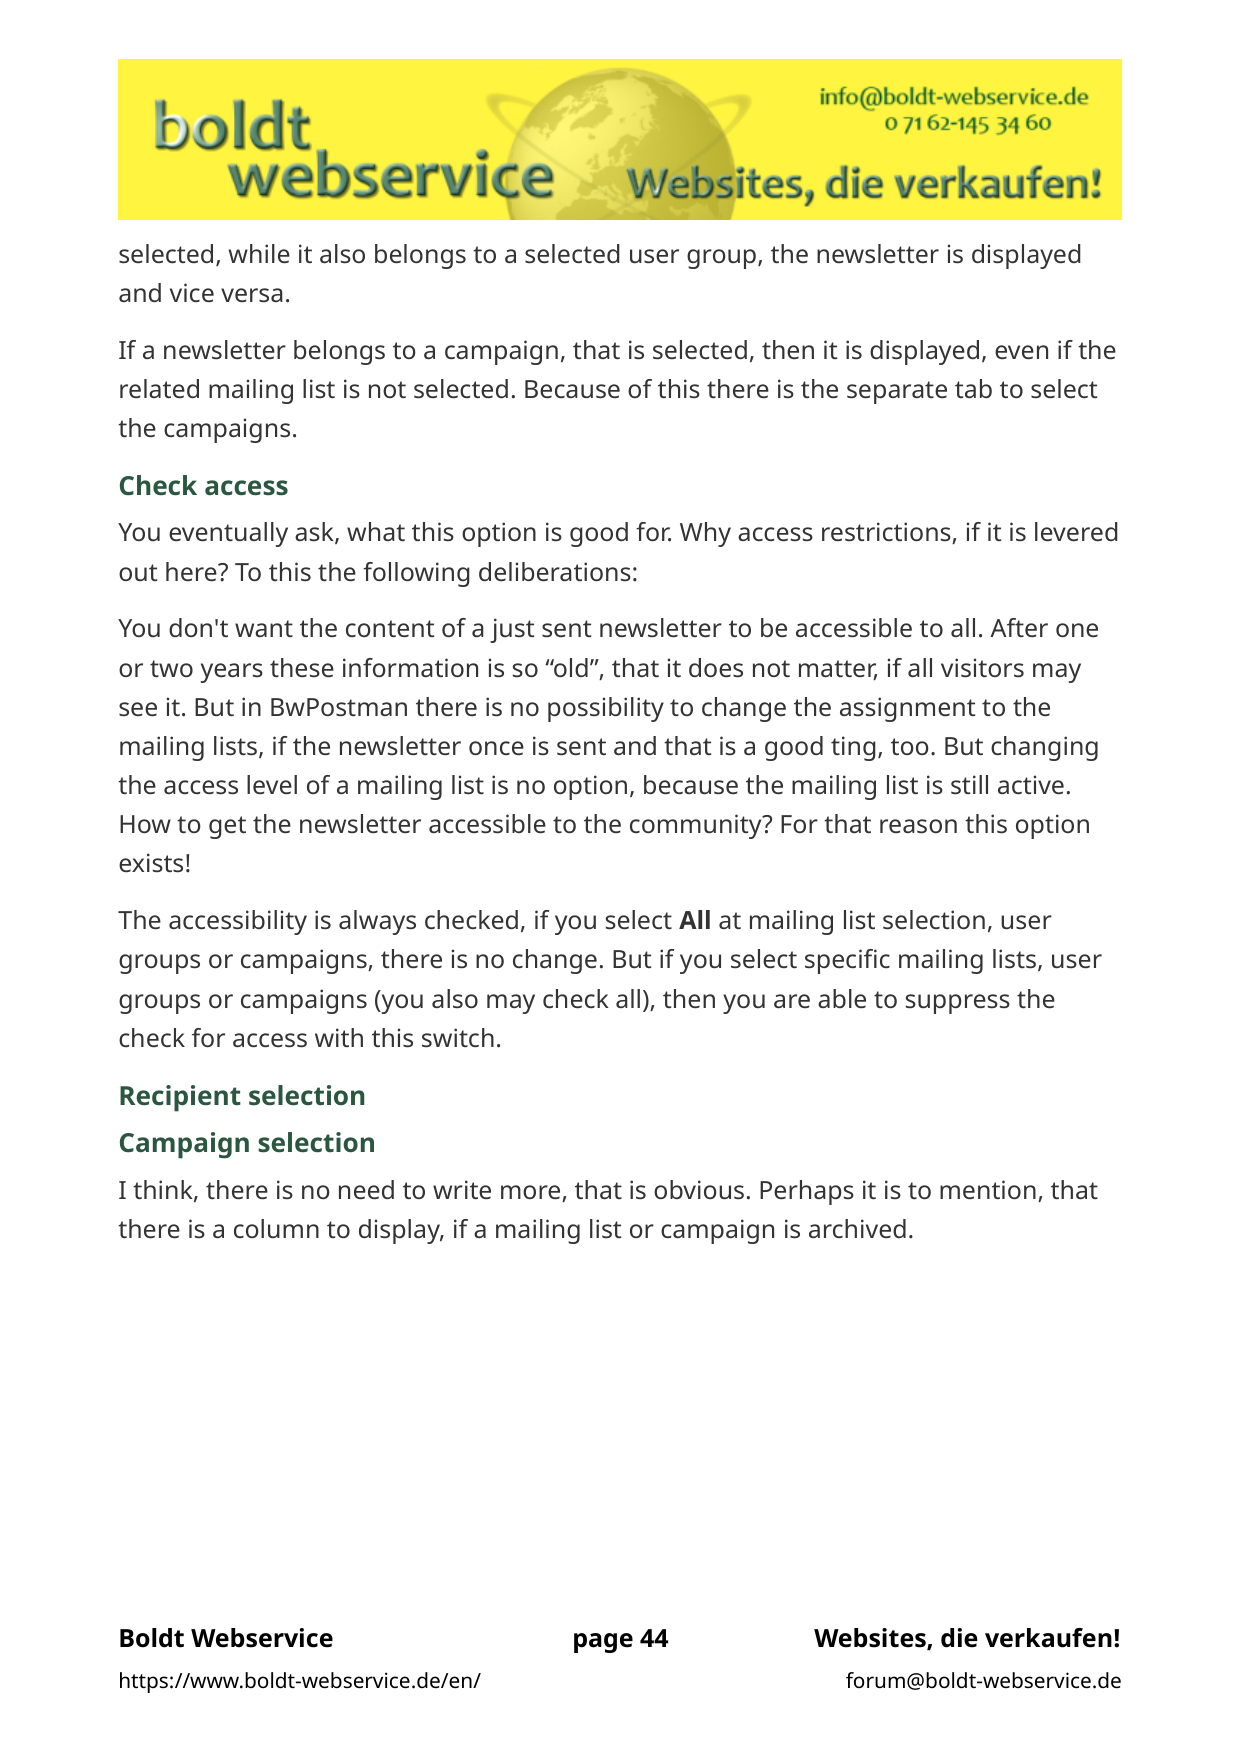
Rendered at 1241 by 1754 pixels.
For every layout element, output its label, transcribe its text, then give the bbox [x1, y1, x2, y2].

subtitle Check access [118, 467, 1122, 503]
subtitle Recipient selection [118, 1077, 1122, 1113]
text I think, there is no need to write more, that is obvious. Perhaps it is to mention, that there is a column to display, if a mailing list or campaign is archived. [118, 1172, 1122, 1246]
text If a newsletter belongs to a campaign, that is selected, then it is displayed, even if the related mailing list is not selected. Because of this there is the separate tab to select the campaigns. [118, 332, 1122, 445]
text The accessibility is always checked, if you select All at mailing list selection, user groups or campaigns, there is no change. But if you select specific mailing lists, user groups or campaigns (you also may check all), then you are able to suppress the check for access with this switch. [118, 903, 1122, 1054]
subtitle Campaign selection [118, 1125, 1122, 1161]
picture [118, 59, 1123, 220]
text selected, while it also belongs to a selected user group, the newsletter is displayed and vice versa. [118, 236, 1122, 309]
text You don't want the content of a just sent newsletter to be accessible to all. After one or two years these information is so “old”, that it does not matter, if all visitors may see it. But in BwPostman there is no possibility to change the assignment to the mailing lists, if the newsletter once is sent and that is a good ting, too. But changing the access level of a mailing list is no option, because the mailing list is still active. How to get the newsletter accessible to the community? For that reason this option exists! [118, 611, 1122, 880]
text You eventually ask, what this option is good for. Why access restrictions, if it is levered out here? To this the following deliberations: [118, 515, 1122, 588]
